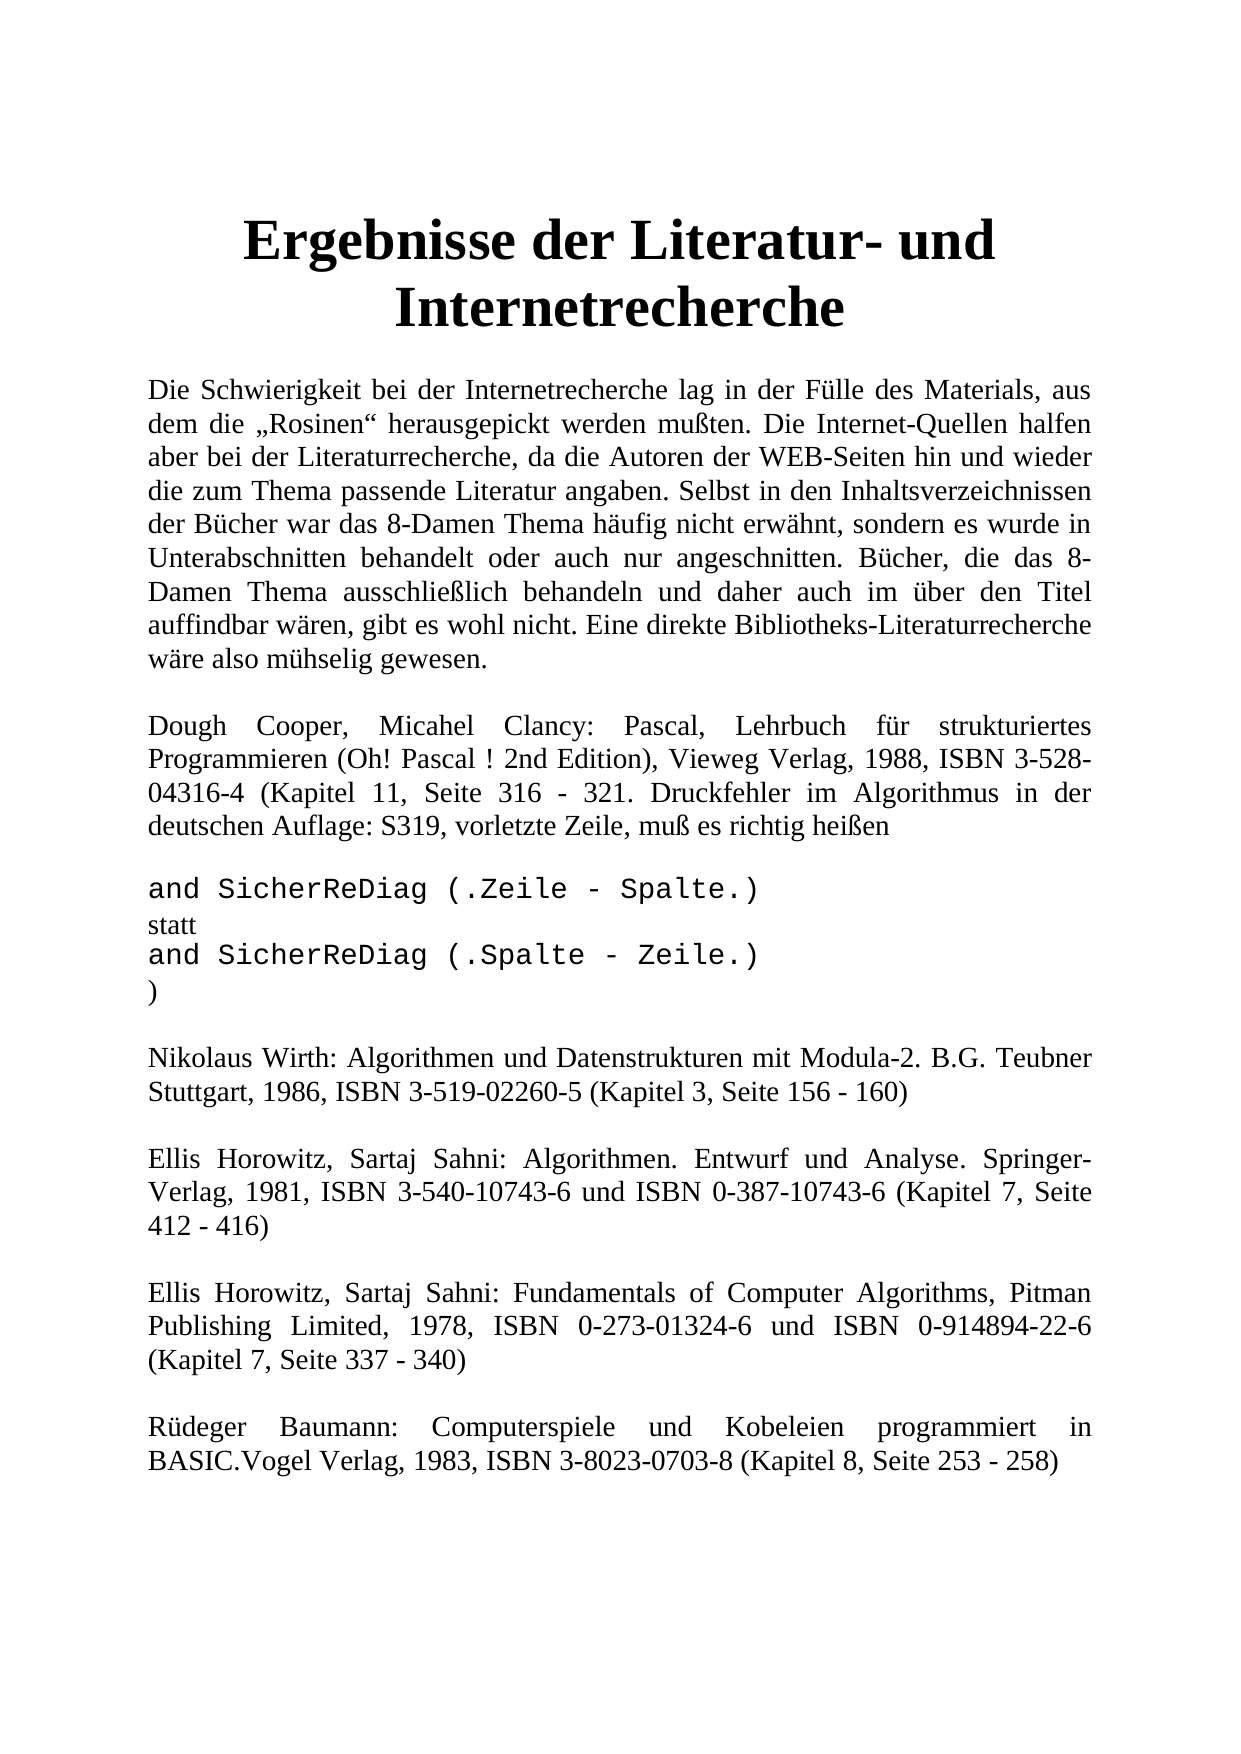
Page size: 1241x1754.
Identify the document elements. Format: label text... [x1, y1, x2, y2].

text Die Schwierigkeit bei der Internetrecherche lag in der Fülle des Materials, aus dem die „Rosinen“ herausgepickt werden mußten. Die Internet-Quellen halfen aber bei der Literaturrecherche, da die Autoren der WEB-Seiten hin und wieder die zum Thema passende Literatur angaben. Selbst in den Inhaltsverzeichnissen der Bücher war das 8-Damen Thema häufig nicht erwähnt, sondern es wurde in Unterabschnitten behandelt oder auch nur angeschnitten. Bücher, die das 8-Damen Thema ausschließlich behandeln und daher auch im über den Titel auffindbar wären, gibt es wohl nicht. Eine direkte Bibliotheks-Literaturrecherche wäre also mühselig gewesen. [148, 373, 1093, 674]
text Ergebnisse der Literatur- und Internetrecherche [148, 205, 1093, 339]
text statt [148, 907, 1093, 941]
text Dough Cooper, Micahel Clancy: Pascal, Lehrbuch für strukturiertes Programmieren (Oh! Pascal ! 2nd Edition), Vieweg Verlag, 1988, ISBN 3-528-04316-4 (Kapitel 11, Seite 316 - 321. Druckfehler im Algorithmus in der deutschen Auflage: S319, vorletzte Zeile, muß es richtig heißen [148, 708, 1093, 842]
text ) [148, 973, 1093, 1007]
text and SicherReDiag (.Zeile - Spalte.) [148, 875, 1093, 907]
text Ellis Horowitz, Sartaj Sahni: Algorithmen. Entwurf und Analyse. Springer-Verlag, 1981, ISBN 3-540-10743-6 und ISBN 0-387-10743-6 (Kapitel 7, Seite 412 - 416) [148, 1141, 1093, 1242]
text Nikolaus Wirth: Algorithmen und Datenstrukturen mit Modula-2. B.G. Teubner Stuttgart, 1986, ISBN 3-519-02260-5 (Kapitel 3, Seite 156 - 160) [148, 1040, 1093, 1107]
text Rüdeger Baumann: Computerspiele und Kobeleien programmiert in BASIC.Vogel Verlag, 1983, ISBN 3-8023-0703-8 (Kapitel 8, Seite 253 - 258) [148, 1409, 1093, 1476]
text and SicherReDiag (.Spalte - Zeile.) [148, 941, 1093, 973]
text Ellis Horowitz, Sartaj Sahni: Fundamentals of Computer Algorithms, Pitman Publishing Limited, 1978, ISBN 0-273-01324-6 und ISBN 0-914894-22-6 (Kapitel 7, Seite 337 - 340) [148, 1275, 1093, 1376]
